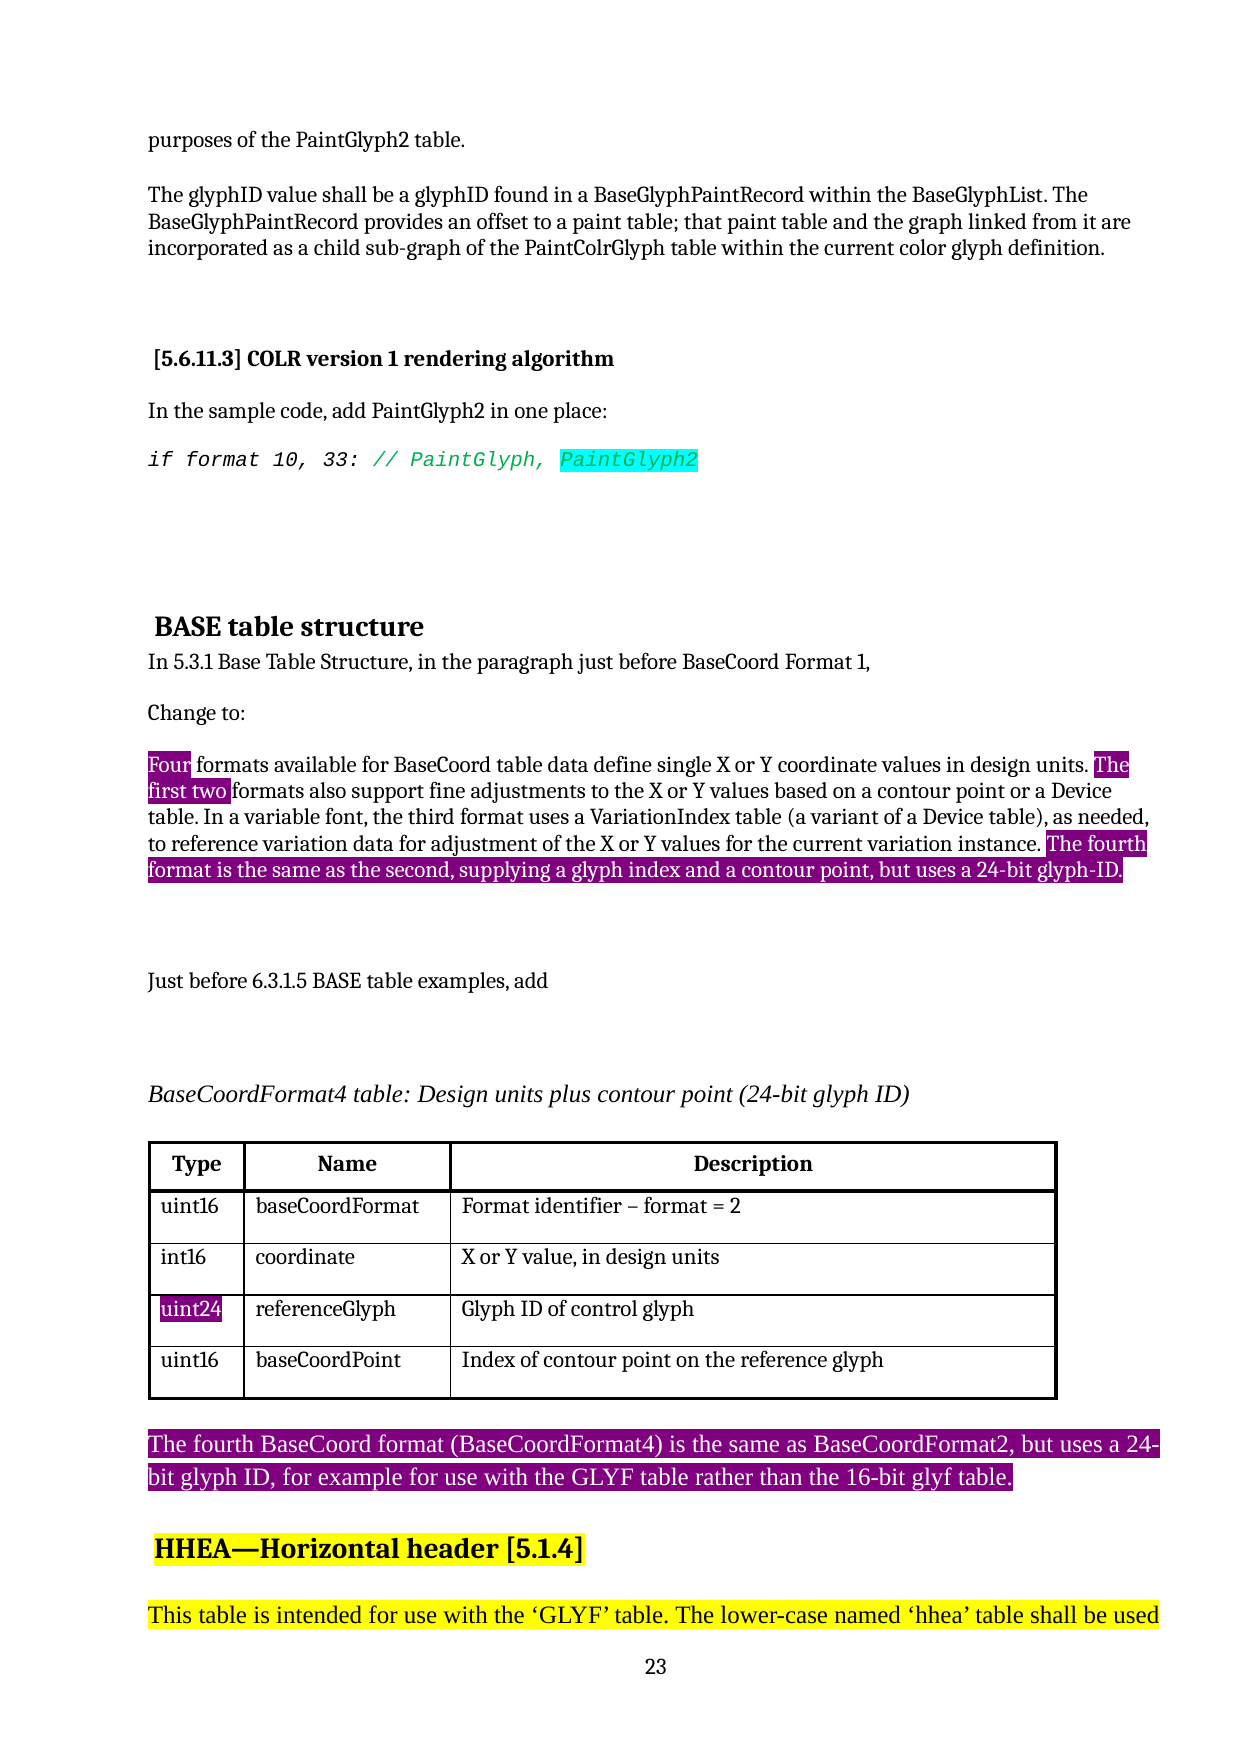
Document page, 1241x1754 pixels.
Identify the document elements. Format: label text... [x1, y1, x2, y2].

table_cell uint16 [151, 1347, 243, 1397]
table_cell int16 [151, 1244, 243, 1294]
text if format 10, 33: // PaintGlyph, PaintGlyph2 [148, 448, 1163, 472]
table_cell Index of contour point on the reference glyph [451, 1347, 1054, 1397]
text purposes of the PaintGlyph2 table. [148, 127, 1163, 153]
table_cell X or Y value, in design units [451, 1244, 1054, 1294]
table_header Description [452, 1144, 1054, 1189]
text In 5.3.1 Base Table Structure, in the paragraph just before BaseCoord Format 1, [148, 649, 1163, 675]
table_cell coordinate [245, 1244, 450, 1294]
table_header Name [246, 1144, 449, 1189]
text Four formats available for BaseCoord table data define single X or Y coordinate values in design units. The first two formats also support fine adjustments to the X or Y values based on a contour point or a Device table. In a variable font, the third format uses a VariationIndex table (a variant of a Device table), as needed, to reference variation data for adjustment of the X or Y values for the current variation instance. The fourth format is the same as the second, supplying a glyph index and a contour point, but uses a 24-bit glyph-ID. [148, 751, 1163, 883]
table_cell Glyph ID of control glyph [451, 1296, 1054, 1346]
table_cell uint24 [151, 1296, 243, 1346]
text The fourth BaseCoord format (BaseCoordFormat4) is the same as BaseCoordFormat2, but uses a 24-bit glyph ID, for example for use with the GLYF table rather than the 16-bit glyf table. [148, 1429, 1163, 1491]
text BaseCoordFormat4 table: Design units plus contour point (24-bit glyph ID) [148, 1079, 1163, 1108]
table_cell referenceGlyph [245, 1296, 450, 1346]
text Change to: [148, 700, 1163, 727]
table_cell baseCoordFormat [245, 1193, 450, 1242]
text Just before 6.3.1.5 BASE table examples, add [148, 968, 1163, 994]
table_cell baseCoordPoint [245, 1347, 450, 1397]
subtitle HHEA—Horizontal header [5.1.4] [148, 1533, 1163, 1566]
subtitle BASE table structure [148, 611, 1163, 644]
text This table is intended for use with the ‘GLYF’ table. The lower-case named ‘hhea’ table shall be used [148, 1600, 1163, 1629]
table_cell uint16 [151, 1193, 243, 1242]
text In the sample code, add PaintGlyph2 in one place: [148, 397, 1163, 424]
text The glyphID value shall be a glyphID found in a BaseGlyphPaintRecord within the BaseGlyphList. The BaseGlyphPaintRecord provides an offset to a paint table; that paint table and the graph linked from it are incorporated as a child sub-graph of the PaintColrGlyph table within the current color glyph definition. [148, 182, 1163, 261]
table_header Type [151, 1144, 243, 1189]
subtitle [5.6.11.3] COLR version 1 rendering algorithm [148, 346, 1163, 372]
table_cell Format identifier – format = 2 [451, 1193, 1054, 1242]
